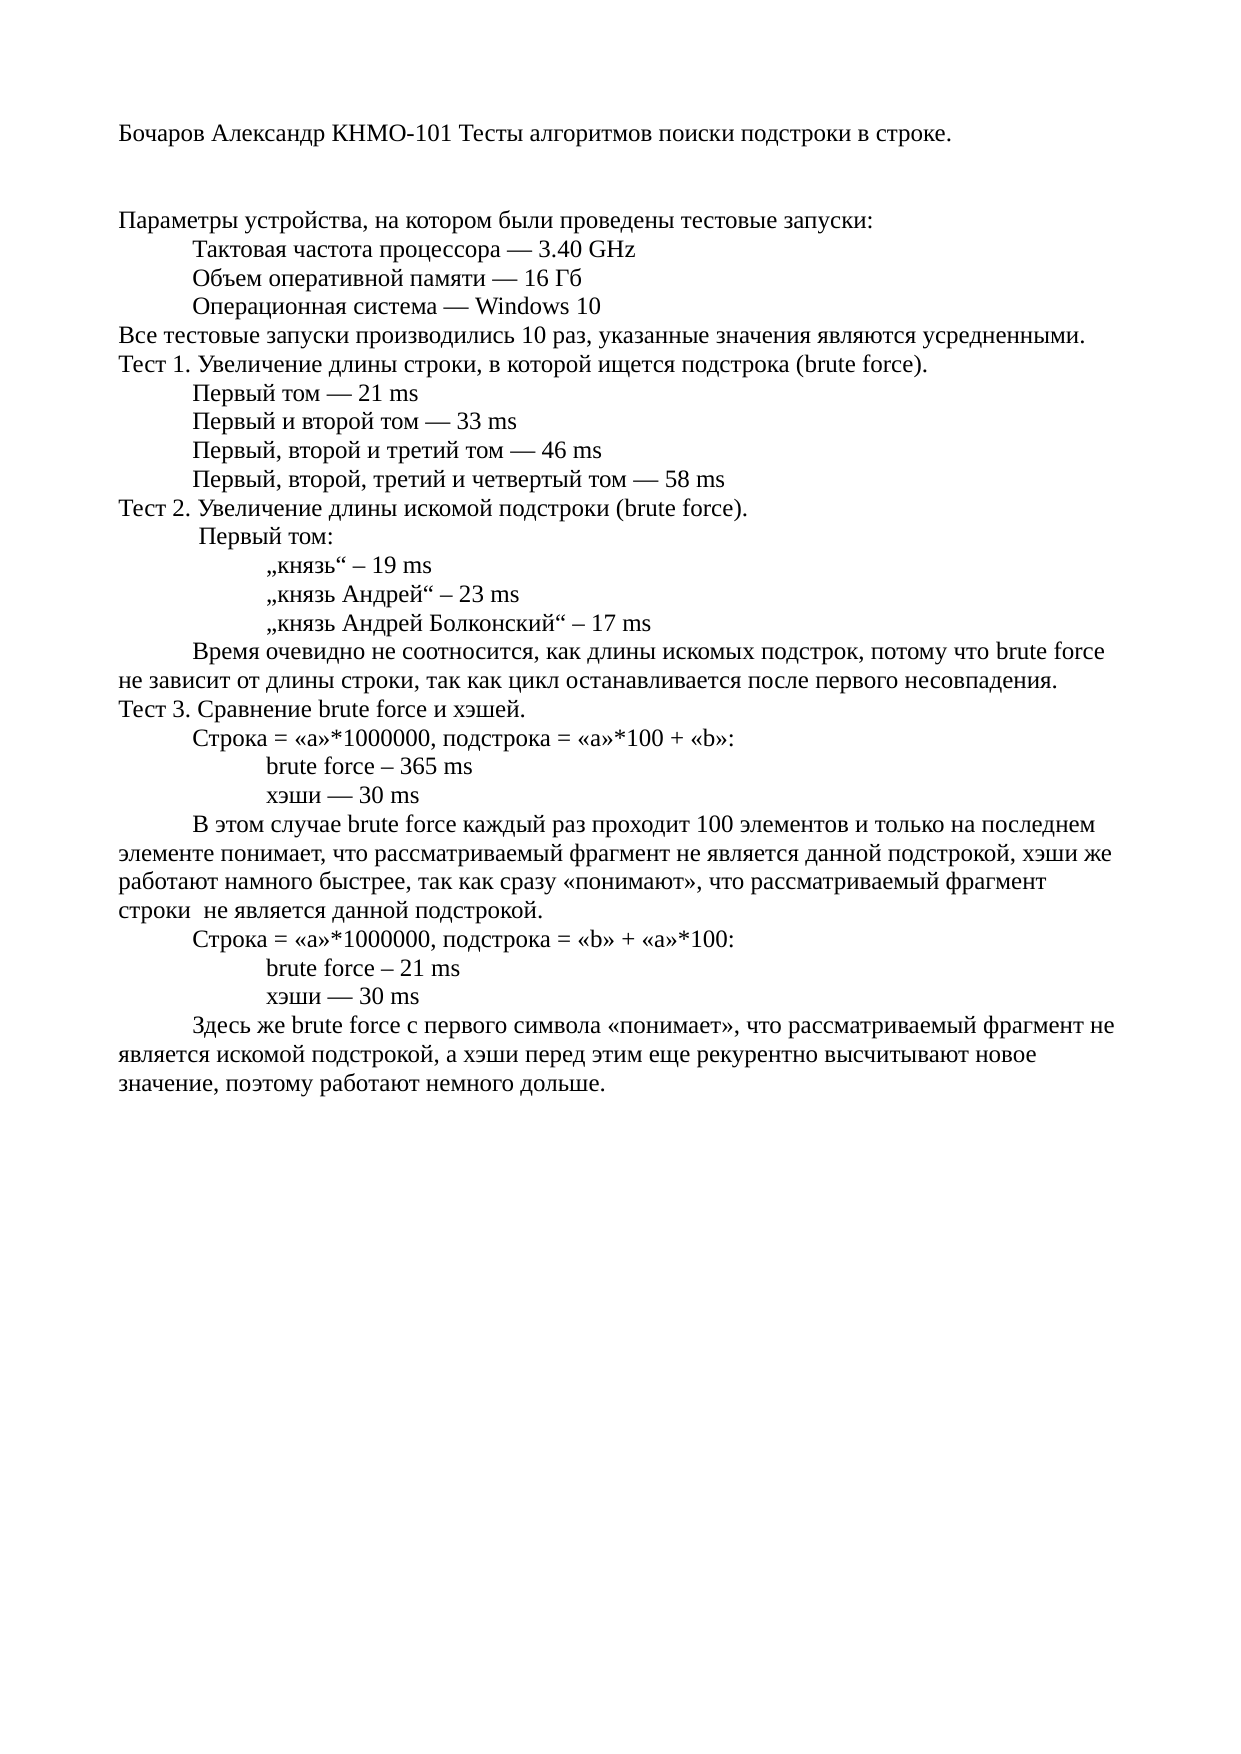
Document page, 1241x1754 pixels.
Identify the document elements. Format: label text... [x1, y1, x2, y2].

text Тактовая частота процессора — 3.40 GHz [118, 234, 1122, 263]
text Здесь же brute force с первого символа «понимает», что рассматриваемый фрагмент не является искомой подстрокой, а хэши перед этим еще рекурентно высчитывают новое значение, поэтому работают немного дольше. [118, 1010, 1122, 1096]
text Первый том — 21 ms [118, 378, 1122, 406]
text В этом случае brute force каждый раз проходит 100 элементов и только на последнем элементе понимает, что рассматриваемый фрагмент не является данной подстрокой, хэши же работают намного быстрее, так как сразу «понимают», что рассматриваемый фрагмент строки не является данной подстрокой. [118, 809, 1122, 924]
text хэши — 30 ms [118, 780, 1122, 809]
text Все тестовые запуски производились 10 раз, указанные значения являются усредненными. [118, 320, 1122, 349]
text Время очевидно не соотносится, как длины искомых подстрок, потому что brute force не зависит от длины строки, так как цикл останавливается после первого несовпадения. [118, 636, 1122, 694]
text Операционная система — Windows 10 [118, 291, 1122, 320]
text Первый том: [118, 521, 1122, 550]
text Первый, второй и третий том — 46 ms [118, 435, 1122, 464]
text Строка = «a»*1000000, подстрока = «a»*100 + «b»: [118, 723, 1122, 751]
text Первый и второй том — 33 ms [118, 406, 1122, 435]
text „князь“ – 19 ms [118, 550, 1122, 579]
text хэши — 30 ms [118, 981, 1122, 1010]
text „князь Андрей“ – 23 ms [118, 579, 1122, 608]
text Первый, второй, третий и четвертый том — 58 ms [118, 464, 1122, 493]
text Тест 2. Увеличение длины искомой подстроки (brute force). [118, 493, 1122, 521]
text Тест 3. Сравнение brute force и хэшей. [118, 694, 1122, 723]
text Строка = «a»*1000000, подстрока = «b» + «a»*100: [118, 924, 1122, 953]
text Объем оперативной памяти — 16 Гб [118, 263, 1122, 291]
text Параметры устройства, на котором были проведены тестовые запуски: [118, 205, 1122, 234]
text brute force – 21 ms [118, 953, 1122, 981]
text brute force – 365 ms [118, 751, 1122, 780]
text „князь Андрей Болконский“ – 17 ms [118, 608, 1122, 636]
text Тест 1. Увеличение длины строки, в которой ищется подстрока (brute force). [118, 349, 1122, 378]
